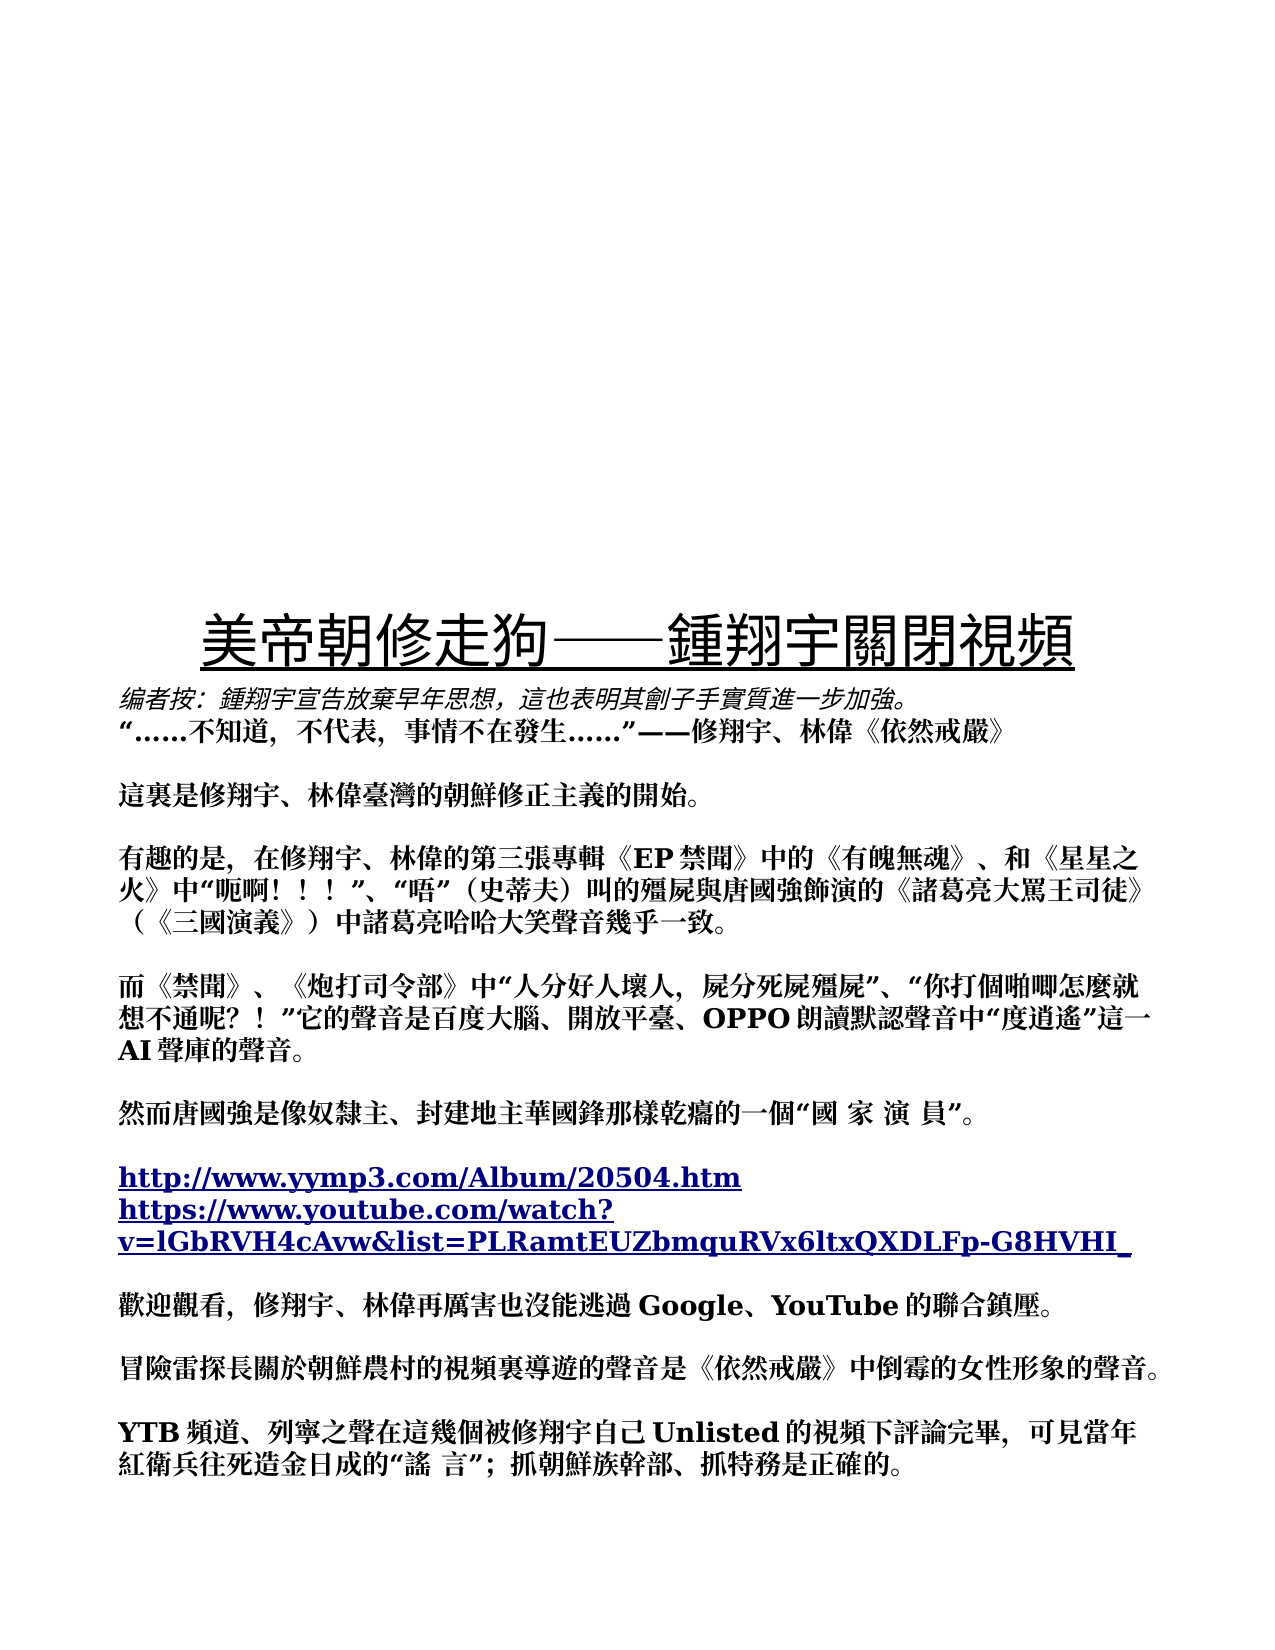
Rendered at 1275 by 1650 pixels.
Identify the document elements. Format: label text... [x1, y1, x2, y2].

text 然而唐國強是像奴隸主、封建地主華國鋒那樣乾癟的一個“國 家 演 員”。 [118, 1098, 1157, 1130]
text https://www.youtube.com/watch?v=lGbRVH4cAvw&list=PLRamtEUZbmquRVx6ltxQXDLFp-G8HVHI_ [118, 1194, 1157, 1258]
text 编者按：鍾翔宇宣告放棄早年思想，這也表明其劊子手實質進一步加強。 [118, 679, 1157, 716]
text 而《禁聞》、《炮打司令部》中“人分好人壞人，屍分死屍殭屍”、“你打個啪唧怎麼就想不通呢？！”它的聲音是百度大腦、開放平臺、OPPO朗讀默認聲音中“度逍遙”這一AI聲庫的聲音。 [118, 971, 1157, 1066]
text 有趣的是，在修翔宇、林偉的第三張專輯《EP禁聞》中的《有魄無魂》、和《星星之火》中“呃啊！！！”、“唔”（史蒂夫）叫的殭屍與唐國強飾演的《諸葛亮大罵王司徒》（《三國演義》）中諸葛亮哈哈大笑聲音幾乎一致。 [118, 843, 1157, 939]
text “……不知道，不代表，事情不在發生……”——修翔宇、林偉《依然戒嚴》 [118, 716, 1157, 748]
text YTB頻道、列寧之聲在這幾個被修翔宇自己Unlisted的視頻下評論完畢，可見當年紅衛兵往死造金日成的“謠 言”；抓朝鮮族幹部、抓特務是正確的。 [118, 1417, 1157, 1481]
text 冒險雷探長關於朝鮮農村的視頻裏導遊的聲音是《依然戒嚴》中倒霉的女性形象的聲音。 [118, 1353, 1157, 1385]
text 美帝朝修走狗——鍾翔宇關閉視頻 [118, 595, 1157, 679]
text http://www.yymp3.com/Album/20504.htm [118, 1162, 1157, 1194]
text 歡迎觀看，修翔宇、林偉再厲害也沒能逃過Google、YouTube的聯合鎮壓。 [118, 1289, 1157, 1321]
text 這裏是修翔宇、林偉臺灣的朝鮮修正主義的開始。 [118, 779, 1157, 811]
